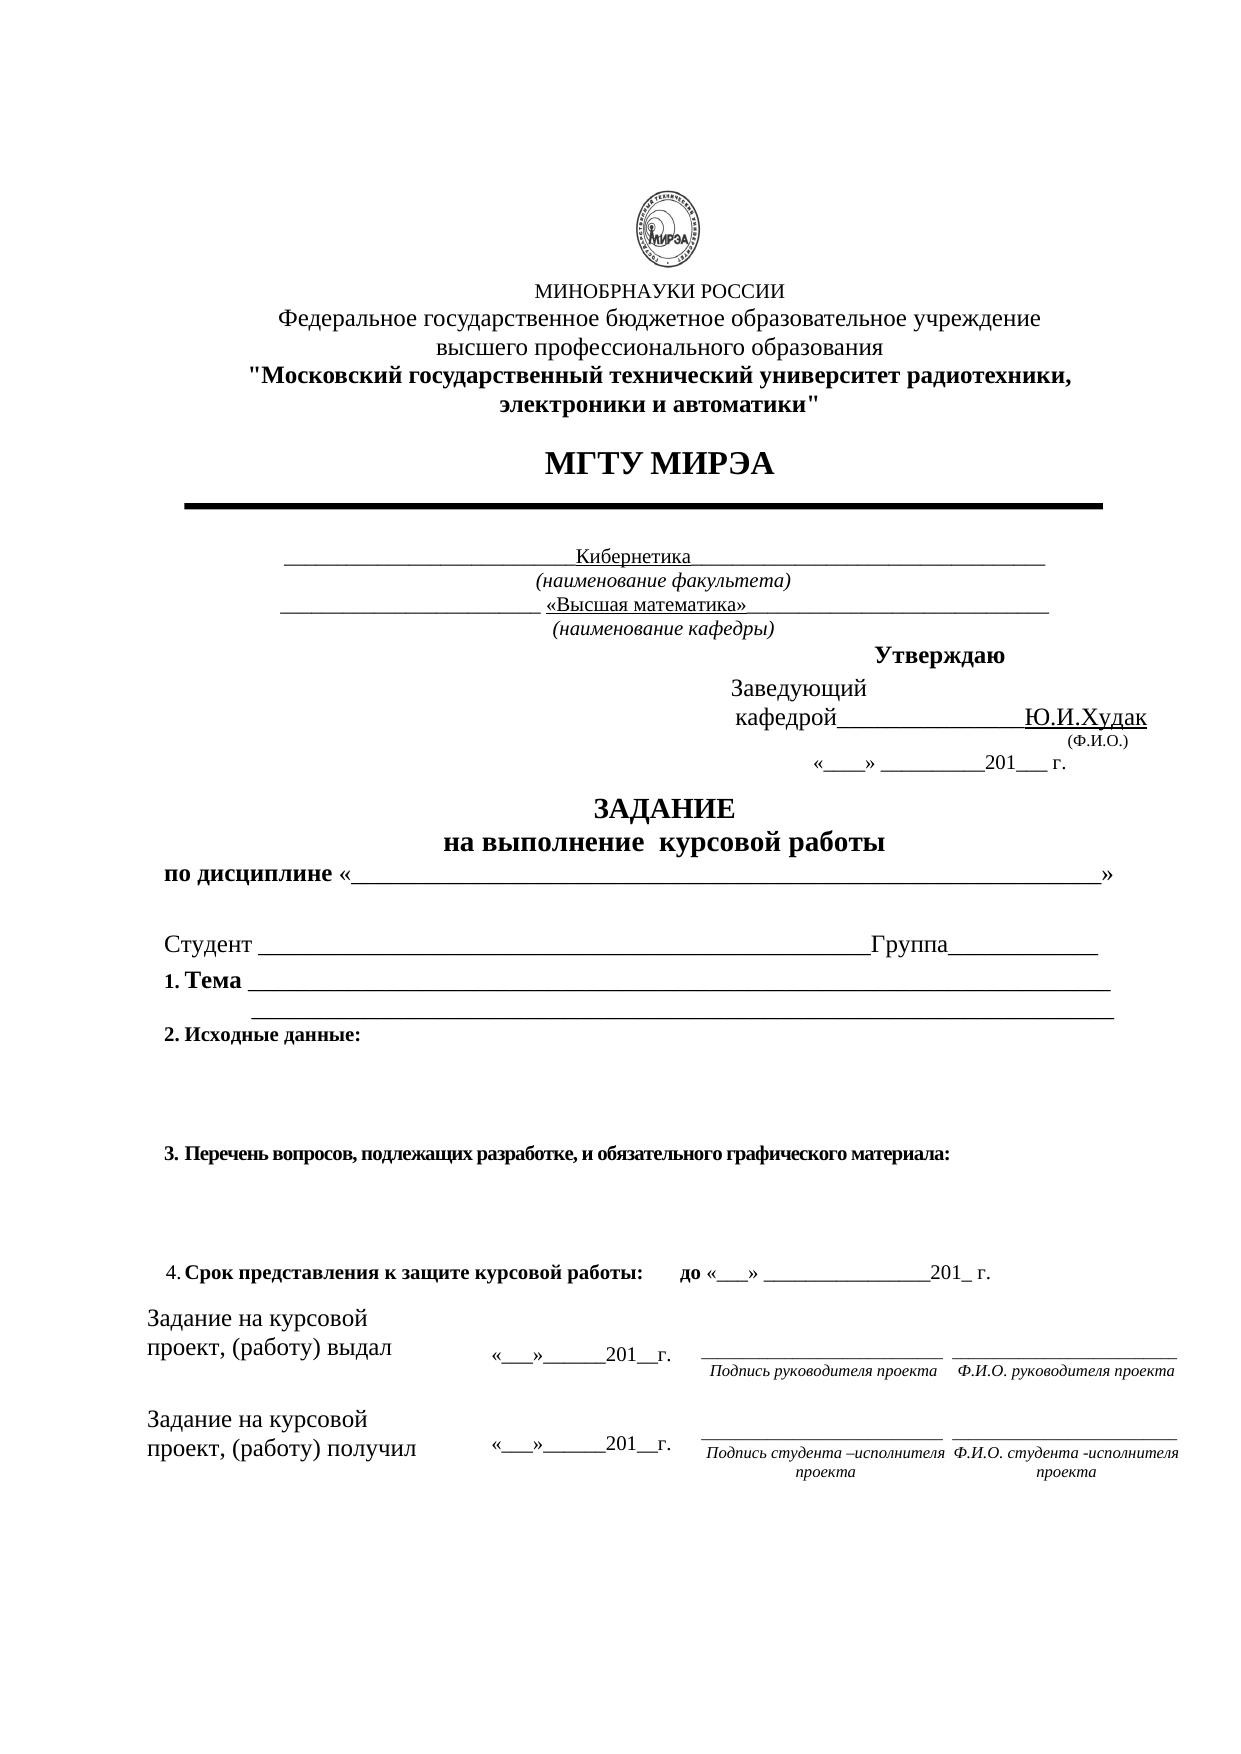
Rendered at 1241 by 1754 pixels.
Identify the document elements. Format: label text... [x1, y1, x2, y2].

table_header [1173, 179, 1182, 278]
table_cell Студент _________________________________________________Группа____________ [147, 929, 1182, 965]
table_cell Срок представления к защите курсовой работы: до «___» ________________201_ г. [147, 1260, 1182, 1284]
table_cell [147, 731, 697, 774]
table_cell [147, 1236, 1182, 1260]
table_cell [147, 674, 697, 731]
table_cell _____________________________ Подпись руководителя проекта [701, 1304, 952, 1404]
table_cell Утверждаю [697, 640, 1182, 673]
table_cell [147, 905, 1182, 929]
table_header [895, 179, 1172, 278]
table_cell по дисциплине «____________________________________________________________» [147, 858, 1182, 905]
table_cell [147, 1046, 1182, 1082]
table_cell [147, 1165, 1182, 1201]
table_cell [147, 1284, 1182, 1303]
table_cell _____________________________ Подпись студента –исполнителя проекта [701, 1404, 952, 1481]
table_cell Исходные данные: [147, 1022, 1182, 1046]
table_header [438, 179, 895, 278]
table_cell ____________________________Кибернетика__________________________________ (наименование факультета) [147, 544, 1182, 592]
table_cell «___»______201__г. [461, 1304, 701, 1404]
table_cell на выполнение курсовой работы [147, 825, 1182, 858]
table_cell [147, 1201, 1182, 1236]
table_cell [1173, 278, 1182, 303]
table_cell [1173, 303, 1182, 544]
table_cell ___________________________ Ф.И.О. студента -исполнителя проекта [952, 1404, 1182, 1481]
table_cell Заведующий кафедрой_______________Ю.И.Худак [697, 674, 1182, 731]
table_cell [147, 1082, 1182, 1117]
table_cell [147, 640, 697, 673]
table_cell ___________________________ Ф.И.О. руководителя проекта [952, 1304, 1182, 1404]
table_cell ЗАДАНИЕ [147, 774, 1182, 824]
table_cell МИНОБРНАУКИ РОССИИ [147, 278, 1172, 303]
table_cell (Ф.И.О.) «____» __________201___ г. [697, 731, 1182, 774]
table_cell Федеральное государственное бюджетное образовательное учреждение высшего профессионального образования "Московский государственный технический университет радиотехники, электроники и автоматики" МГТУ МИРЭА [147, 303, 1172, 544]
table_header [147, 179, 438, 278]
table_cell «___»______201__г. [461, 1404, 701, 1481]
table_cell Тема _____________________________________________________________________ ­ _____________________________________________________________________ [147, 965, 1182, 1022]
table_cell Перечень вопросов, подлежащих разработке, и обязательного графического материала: [147, 1141, 1182, 1165]
table_cell _________________________ «Высшая математика»_____________________________ (наименование кафедры) [147, 592, 1182, 640]
table_cell Задание на курсовой проект, (работу) получил [147, 1404, 461, 1481]
table_cell [147, 1117, 1182, 1141]
picture [631, 186, 703, 271]
table_cell Задание на курсовой проект, (работу) выдал [147, 1304, 461, 1404]
